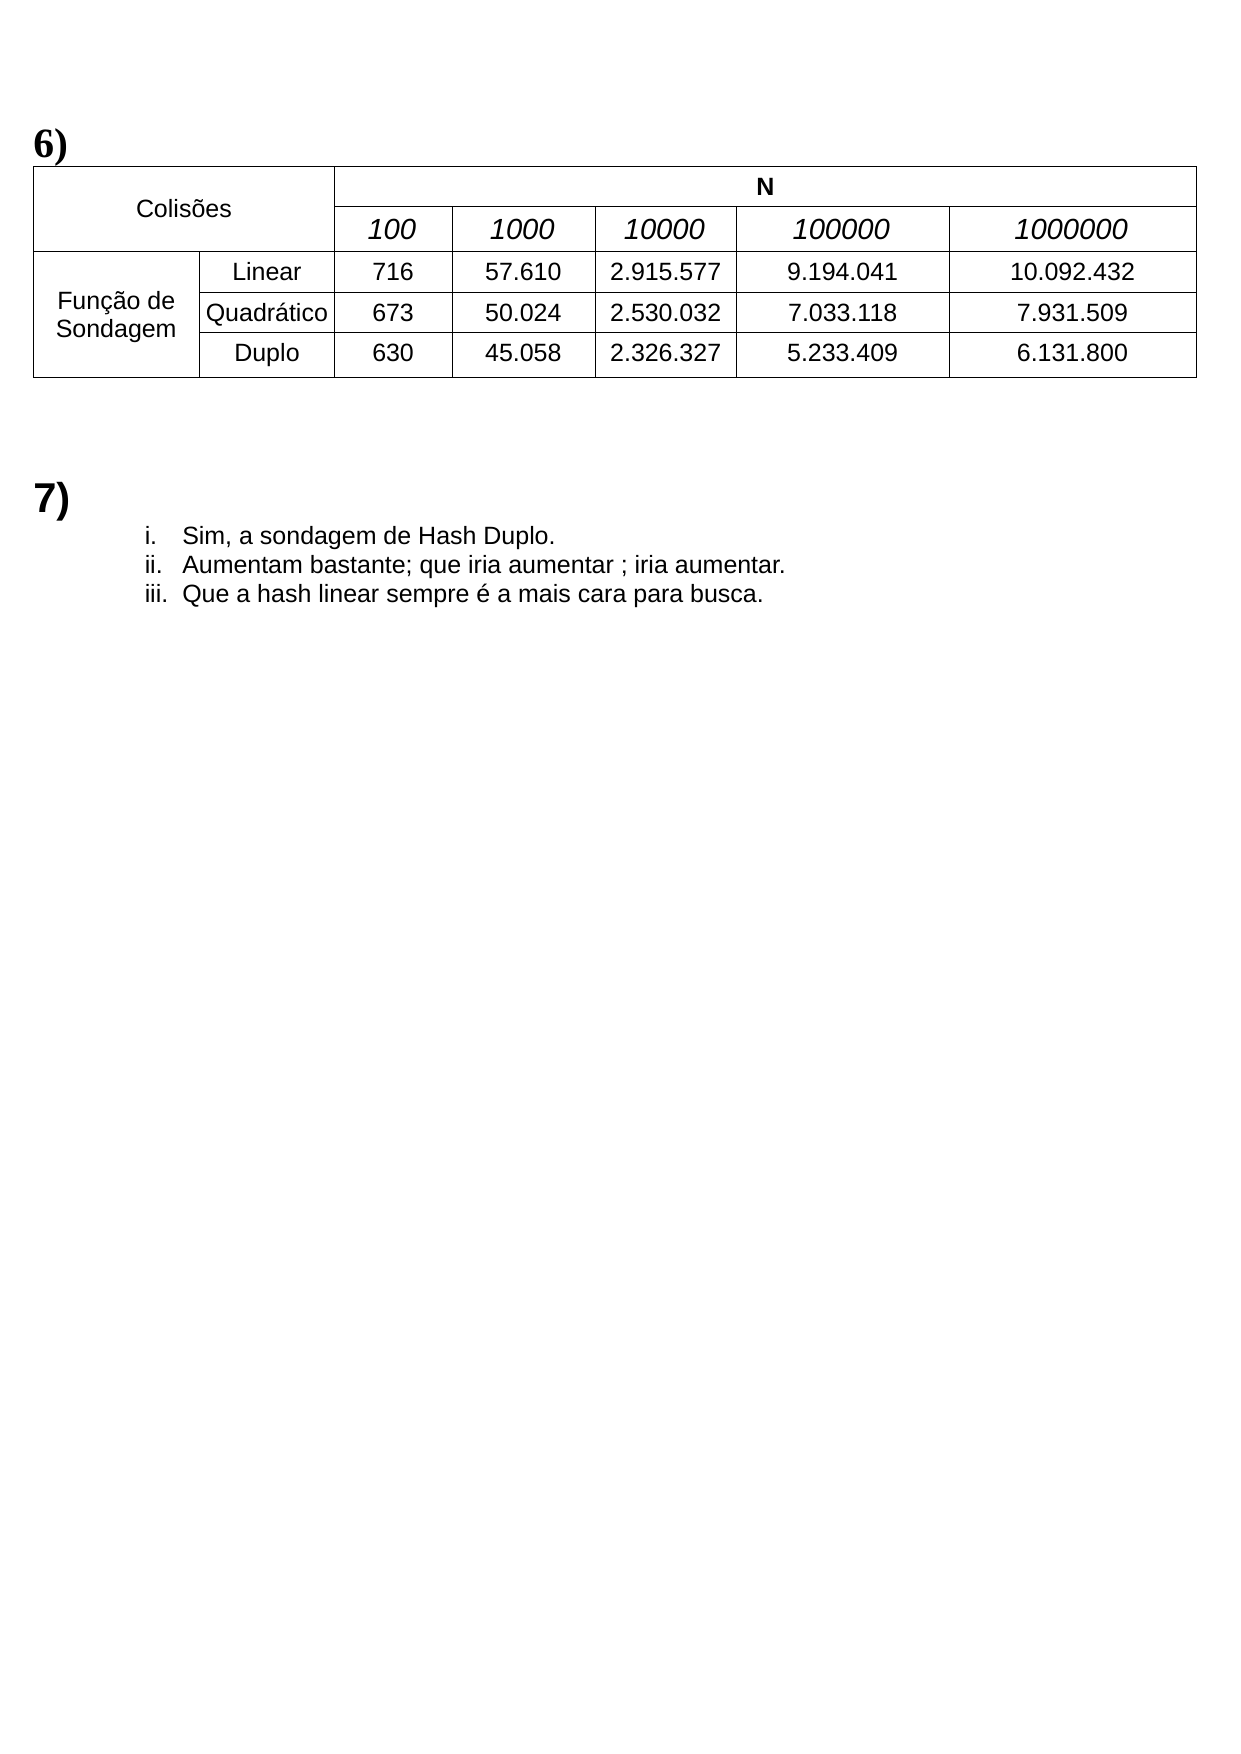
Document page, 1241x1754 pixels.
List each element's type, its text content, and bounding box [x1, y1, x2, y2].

table_header Colisões [34, 167, 334, 251]
list Sim, a sondagem de Hash Duplo. [144, 521, 1196, 550]
text 6) [33, 118, 1196, 166]
table_cell 2.915.577 [596, 252, 736, 292]
table_cell 1000 [453, 207, 595, 251]
table_cell Duplo [200, 333, 334, 377]
table_cell 57.610 [453, 252, 595, 292]
table_cell 716 [335, 252, 452, 292]
table_cell Quadrático [200, 293, 334, 332]
table_cell Função de Sondagem [34, 252, 199, 377]
table_cell 5.233.409 [737, 333, 949, 377]
table_cell Linear [200, 252, 334, 292]
table_cell 50.024 [453, 293, 595, 332]
table_cell 7.033.118 [737, 293, 949, 332]
table_cell 6.131.800 [950, 333, 1196, 377]
table_cell 1000000 [950, 207, 1196, 251]
text 7) [33, 473, 1196, 521]
table_cell 2.326.327 [596, 333, 736, 377]
table_cell 673 [335, 293, 452, 332]
table_cell 7.931.509 [950, 293, 1196, 332]
table_cell 2.530.032 [596, 293, 736, 332]
table_cell 100000 [737, 207, 949, 251]
table_cell 100 [335, 207, 452, 251]
table_cell 45.058 [453, 333, 595, 377]
table_header N [335, 167, 1196, 206]
table_cell 630 [335, 333, 452, 377]
table_cell 9.194.041 [737, 252, 949, 292]
list Que a hash linear sempre é a mais cara para busca. [144, 578, 1196, 607]
list Aumentam bastante; que iria aumentar ; iria aumentar. [144, 550, 1196, 578]
table_cell 10000 [596, 207, 736, 251]
table_cell 10.092.432 [950, 252, 1196, 292]
